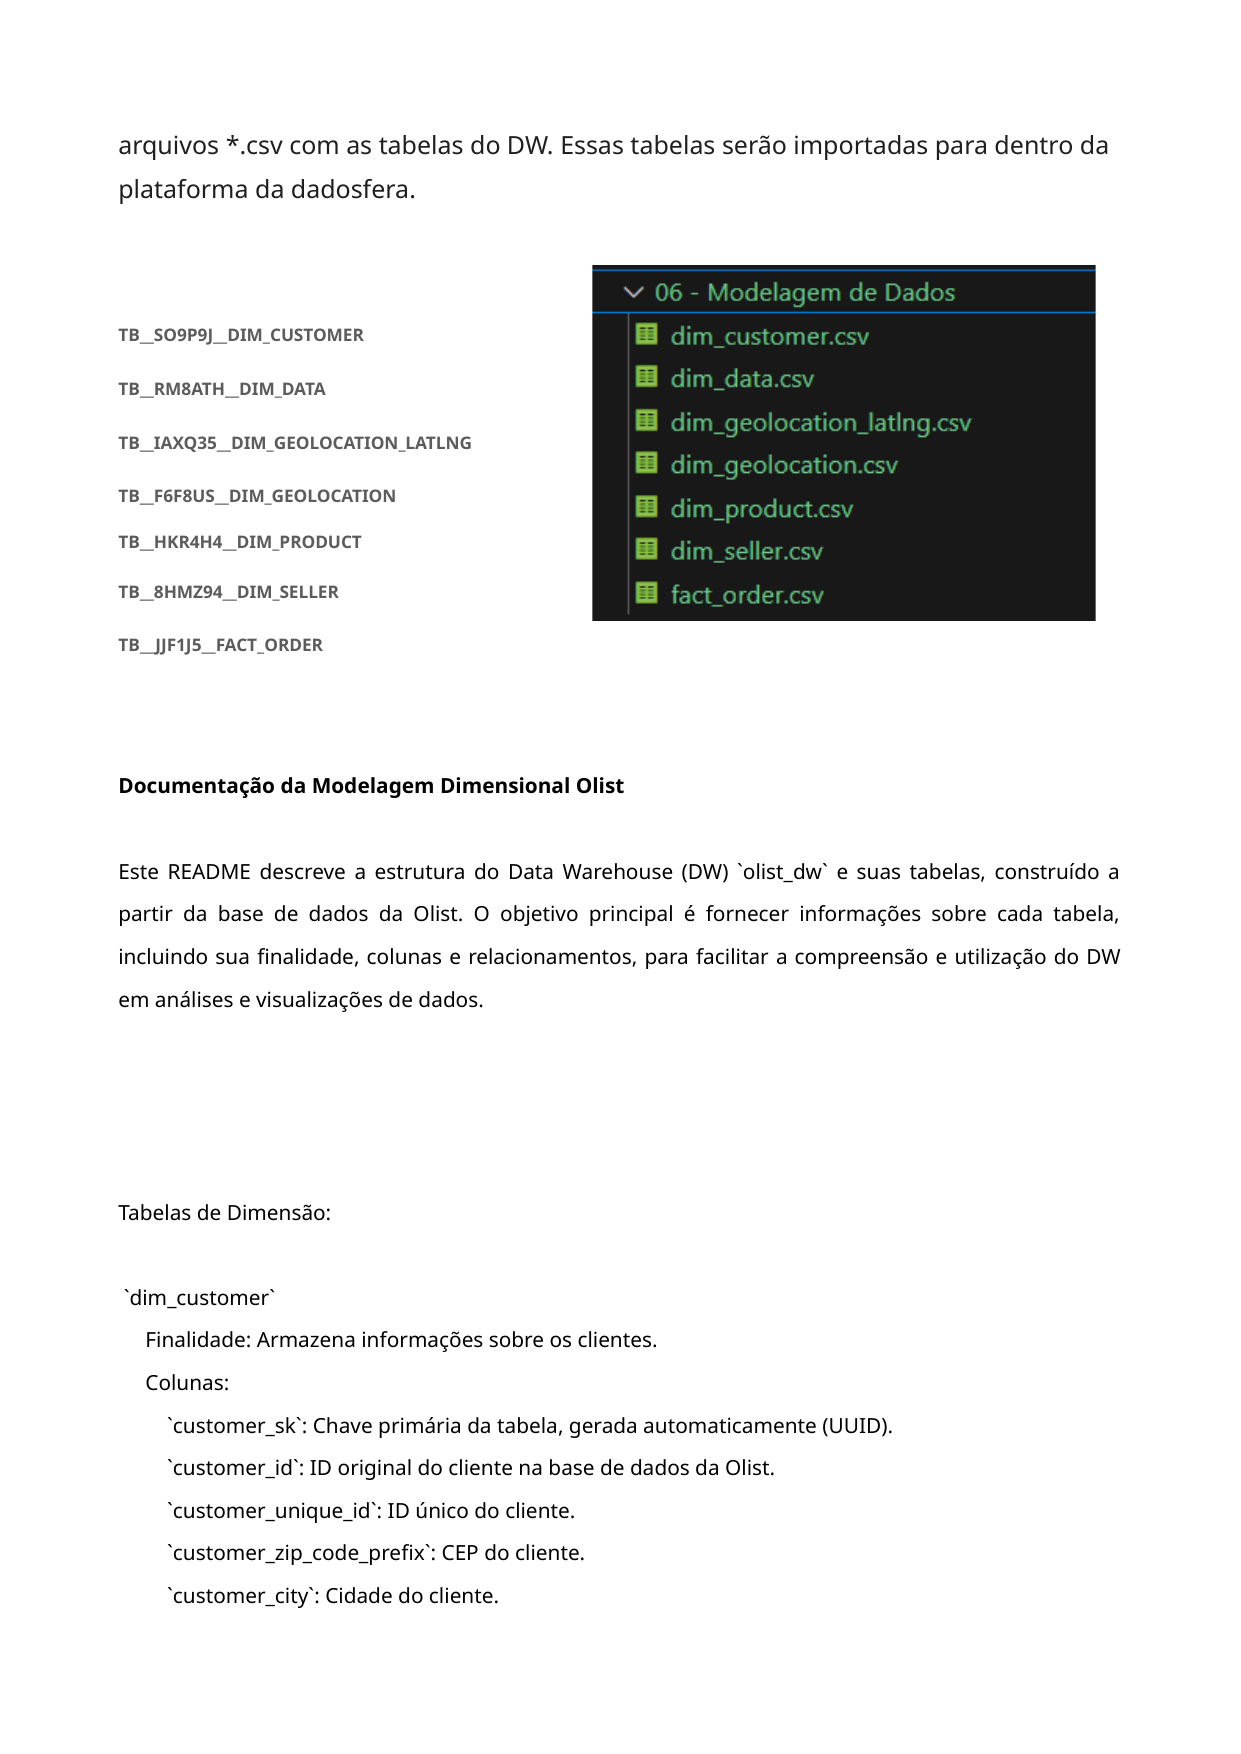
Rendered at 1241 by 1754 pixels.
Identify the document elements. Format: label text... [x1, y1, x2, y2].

text `customer_id`: ID original do cliente na base de dados da Olist. [118, 1453, 1122, 1482]
text TB__SO9P9J__DIM_CUSTOMER [118, 259, 1122, 349]
text `customer_unique_id`: ID único do cliente. [118, 1496, 1122, 1524]
text Este README descreve a estrutura do Data Warehouse (DW) `olist_dw` e suas tabelas, construído a partir da base de dados da Olist. O objetivo principal é fornecer informações sobre cada tabela, incluindo sua finalidade, colunas e relacionamentos, para facilitar a compreensão e utilização do DW em análises e visualizações de dados. [118, 857, 1122, 1013]
text [1096, 530, 1122, 553]
text Documentação da Modelagem Dimensional Olist [118, 772, 1122, 800]
text Tabelas de Dimensão: [118, 1198, 1122, 1226]
text [1096, 368, 1122, 403]
text arquivos *.csv com as tabelas do DW. Essas tabelas serão importadas para dentro da plataforma da dadosfera. [118, 118, 1122, 206]
text [1096, 571, 1122, 605]
text `dim_customer` [118, 1283, 1122, 1311]
text [1096, 422, 1122, 456]
text TB__HKR4H4__DIM_PRODUCT [118, 530, 592, 553]
text TB__RM8ATH__DIM_DATA [118, 368, 592, 403]
text Colunas: [118, 1368, 1122, 1397]
text `customer_city`: Cidade do cliente. [118, 1581, 1122, 1609]
text Finalidade: Armazena informações sobre os clientes. [118, 1326, 1122, 1354]
text TB__JJF1J5__FACT_ORDER [118, 625, 1122, 659]
text `customer_sk`: Chave primária da tabela, gerada automaticamente (UUID). [118, 1411, 1122, 1439]
text TB__IAXQ35__DIM_GEOLOCATION_LATLNG [118, 422, 592, 456]
text `customer_zip_code_prefix`: CEP do cliente. [118, 1538, 1122, 1567]
picture [592, 265, 1096, 621]
text TB__F6F8US__DIM_GEOLOCATION [118, 476, 592, 510]
text [1096, 476, 1122, 510]
text TB__8HMZ94__DIM_SELLER [118, 571, 592, 605]
